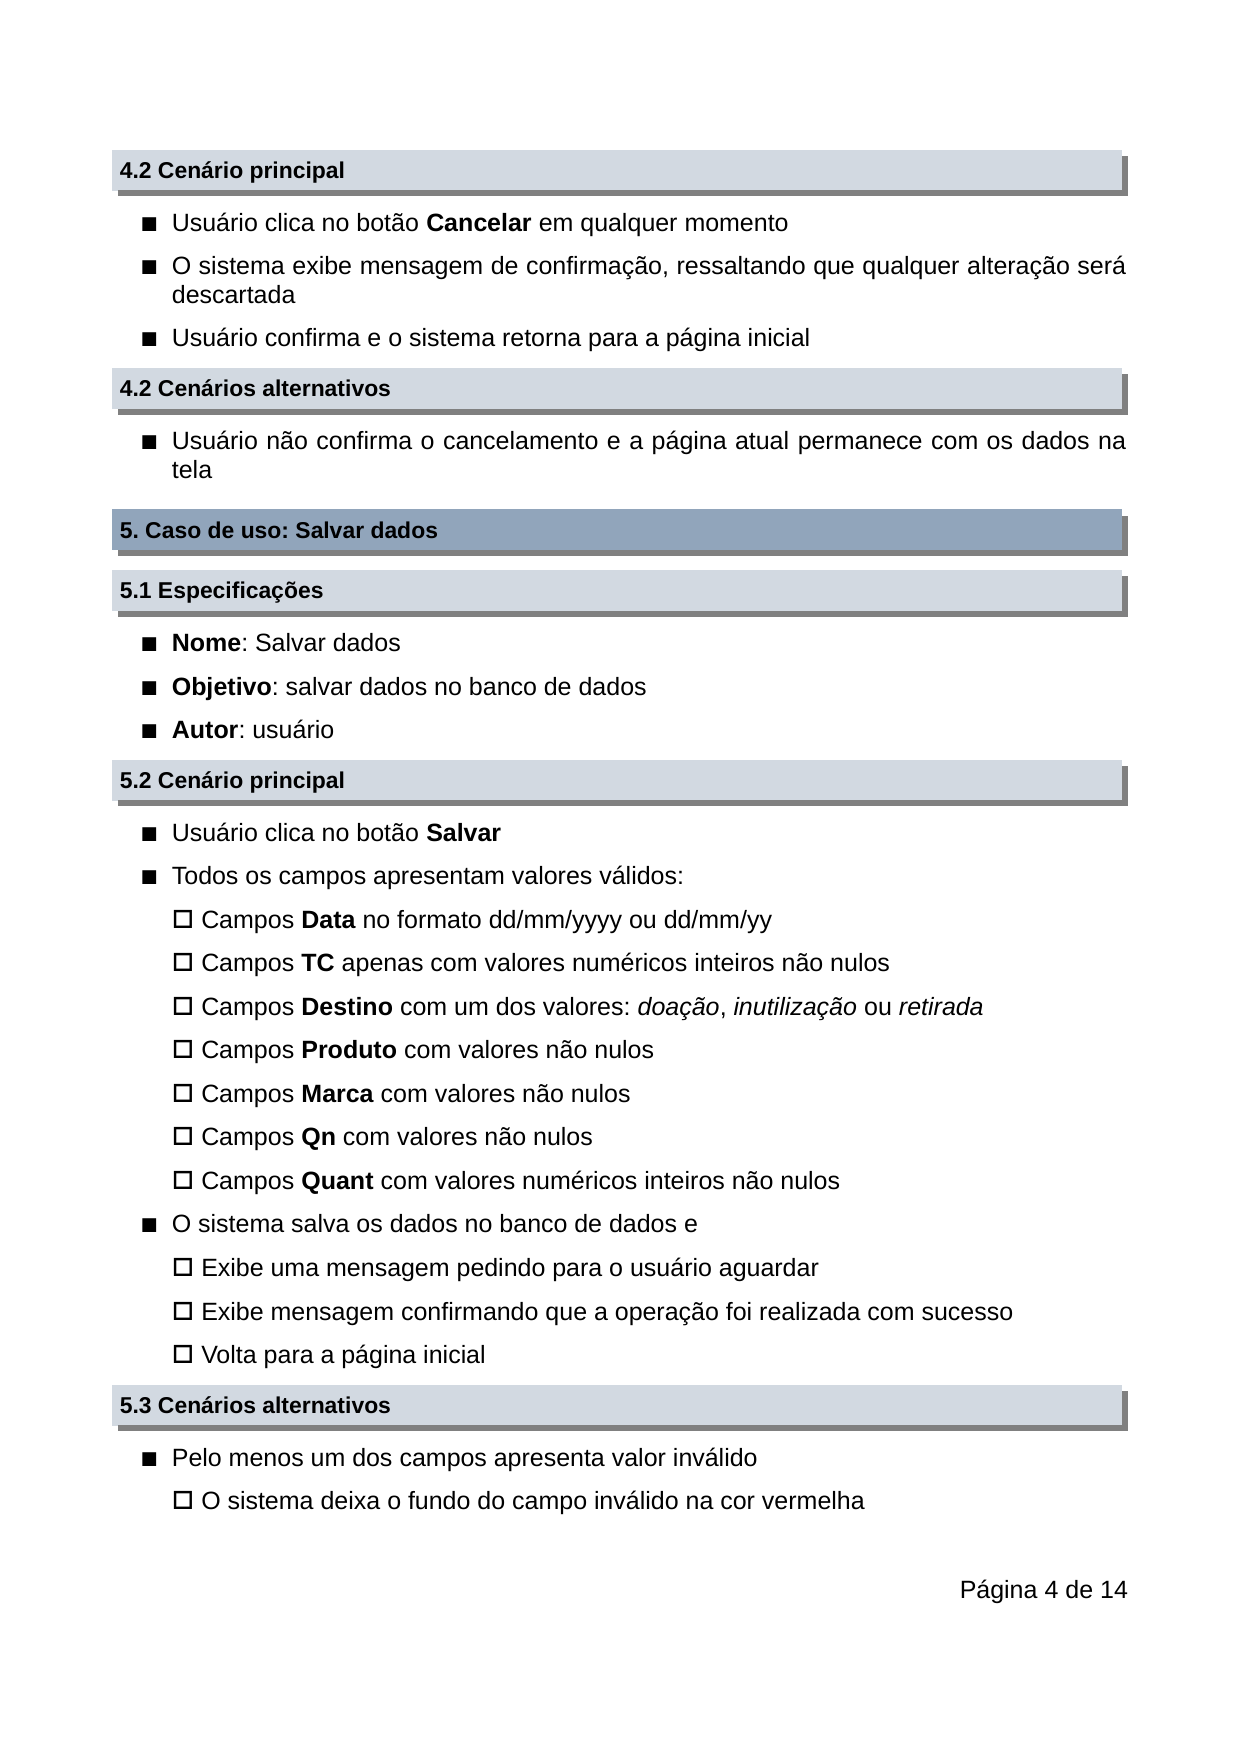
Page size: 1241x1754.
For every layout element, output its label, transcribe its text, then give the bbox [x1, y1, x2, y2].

list Autor: usuário [142, 715, 1128, 744]
list O sistema salva os dados no banco de dados e [142, 1209, 1128, 1238]
list Todos os campos apresentam valores válidos: [142, 861, 1128, 890]
list Usuário confirma e o sistema retorna para a página inicial [142, 323, 1128, 352]
list Usuário clica no botão Cancelar em qualquer momento [142, 208, 1128, 236]
list Exibe mensagem confirmando que a operação foi realizada com sucesso [172, 1297, 1128, 1325]
text 5.1 Especificações [117, 575, 1118, 607]
list Exibe uma mensagem pedindo para o usuário aguardar [172, 1253, 1128, 1282]
list Campos Marca com valores não nulos [172, 1079, 1128, 1108]
list Usuário clica no botão Salvar [142, 818, 1128, 846]
list Campos TC apenas com valores numéricos inteiros não nulos [172, 948, 1128, 977]
text 4.2 Cenários alternativos [117, 373, 1118, 405]
list Campos Data no formato dd/mm/yyyy ou dd/mm/yy [172, 905, 1128, 933]
list O sistema deixa o fundo do campo inválido na cor vermelha [172, 1486, 1128, 1515]
text 5.2 Cenário principal [117, 764, 1118, 796]
list O sistema exibe mensagem de confirmação, ressaltando que qualquer alteração será descartada [142, 251, 1128, 309]
text 5. Caso de uso: Salvar dados [117, 514, 1118, 546]
text 5.3 Cenários alternativos [117, 1389, 1118, 1421]
list Pelo menos um dos campos apresenta valor inválido [142, 1443, 1128, 1471]
list Usuário não confirma o cancelamento e a página atual permanece com os dados na tela [142, 426, 1128, 483]
text 4.2 Cenário principal [117, 154, 1118, 186]
list Campos Produto com valores não nulos [172, 1035, 1128, 1064]
list Objetivo: salvar dados no banco de dados [142, 672, 1128, 700]
list Campos Qn com valores não nulos [172, 1122, 1128, 1151]
list Volta para a página inicial [172, 1340, 1128, 1369]
list Nome: Salvar dados [142, 628, 1128, 657]
list Campos Quant com valores numéricos inteiros não nulos [172, 1166, 1128, 1195]
list Campos Destino com um dos valores: doação, inutilização ou retirada [172, 992, 1128, 1021]
